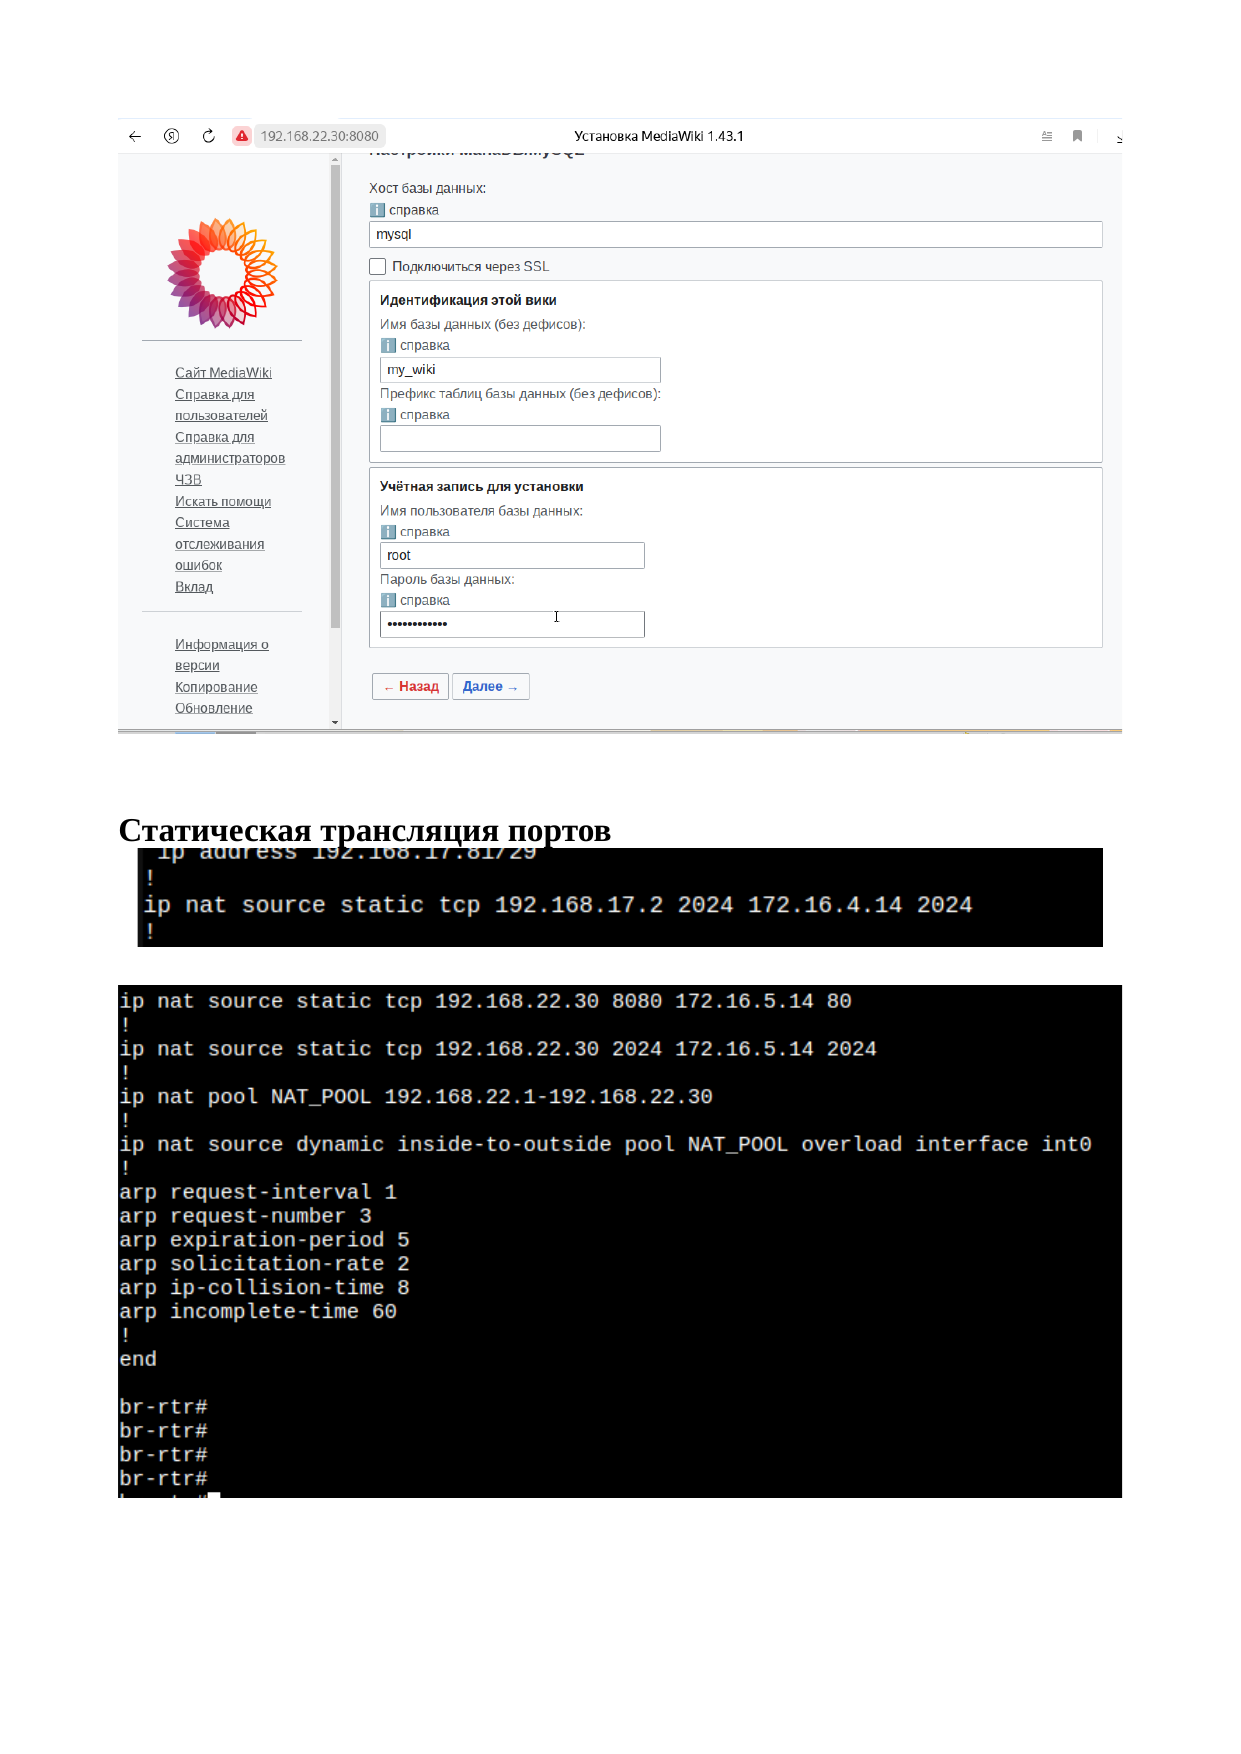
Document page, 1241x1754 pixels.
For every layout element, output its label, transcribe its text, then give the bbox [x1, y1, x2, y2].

picture [118, 985, 1123, 1498]
picture [137, 848, 1103, 947]
text Статическая трансляция портов [118, 810, 1122, 848]
picture [118, 118, 1123, 734]
